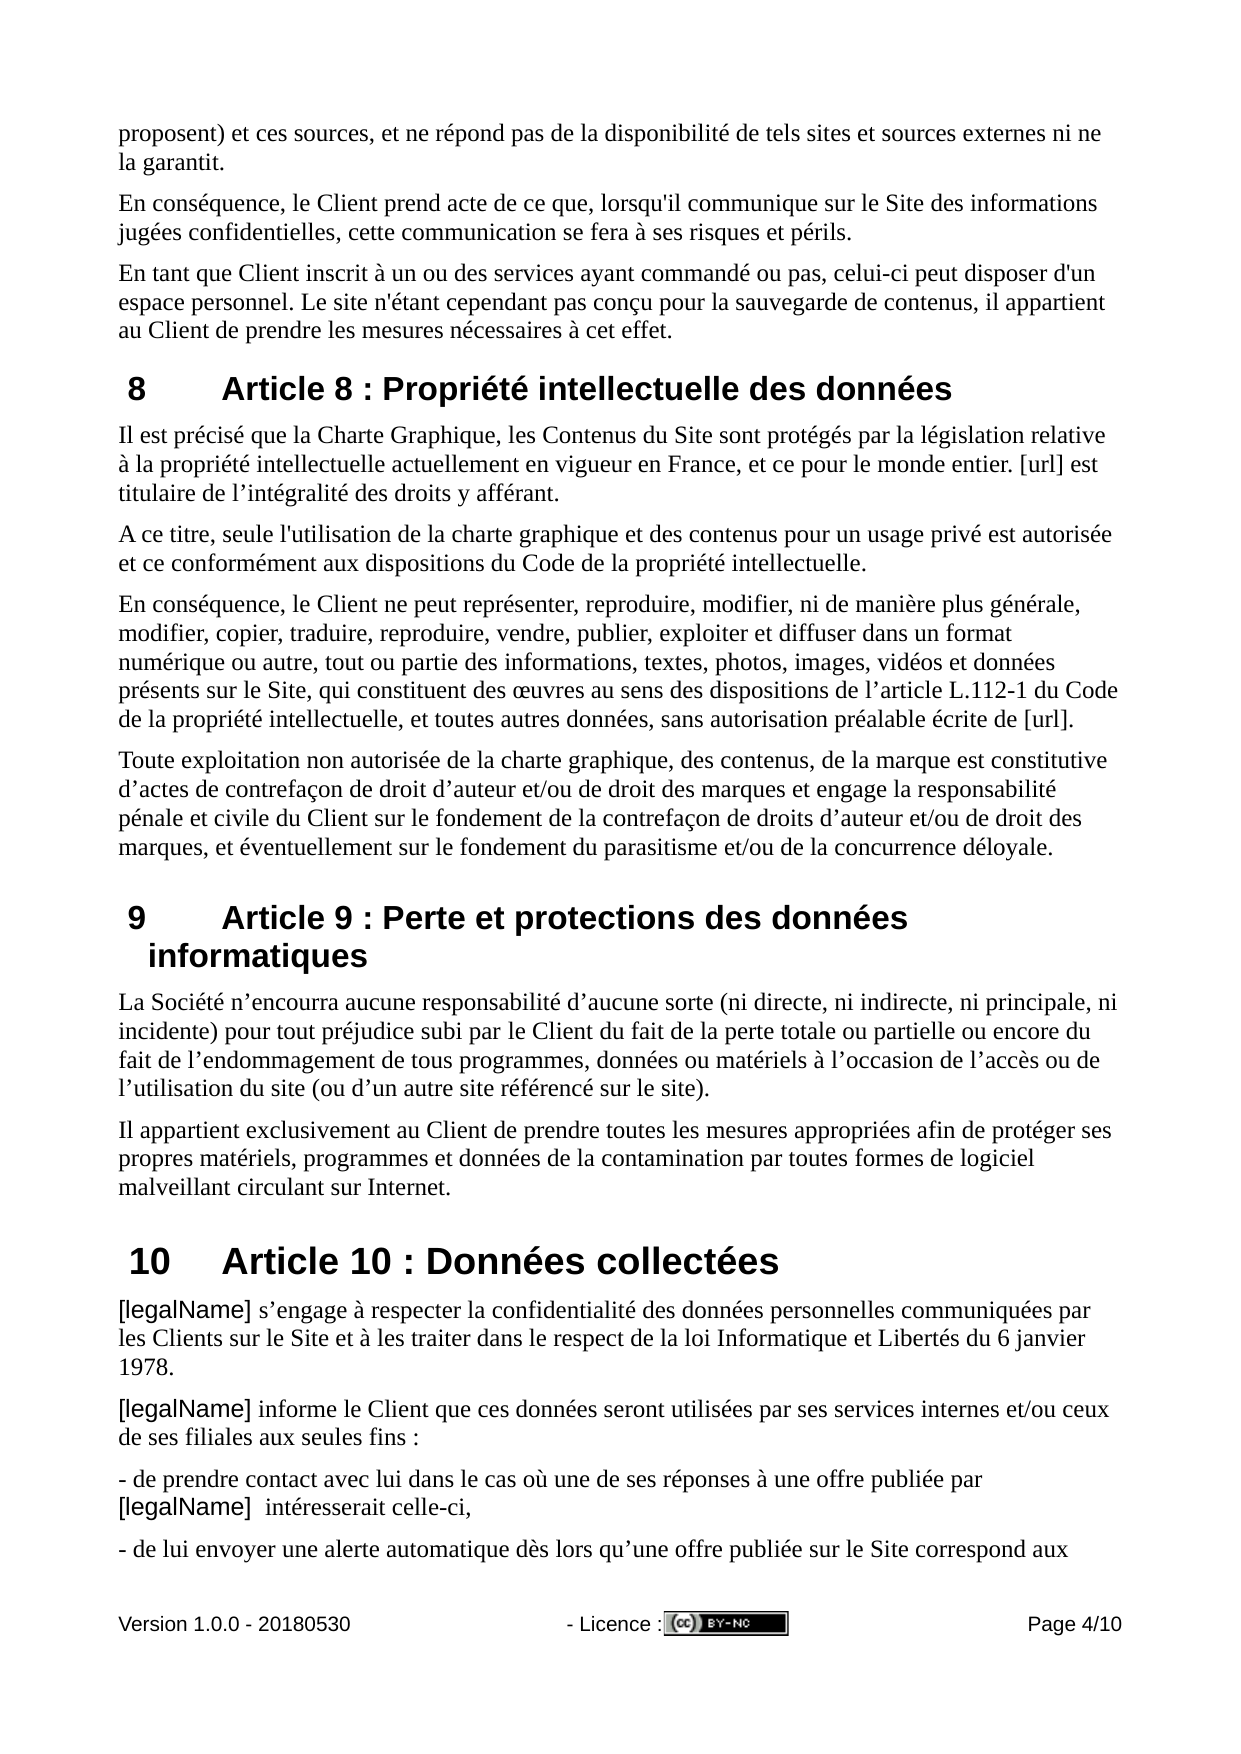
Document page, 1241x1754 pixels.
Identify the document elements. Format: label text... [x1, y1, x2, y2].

picture [663, 1611, 789, 1636]
subtitle Article 9 : Perte et protections des données informatiques [118, 898, 1122, 975]
text Il est précisé que la Charte Graphique, les Contenus du Site sont protégés par la législation relative à la propriété intellectuelle actuellement en vigueur en France, et ce pour le monde entier. [url] est titulaire de l’intégralité des droits y afférant. [118, 420, 1122, 507]
text proposent) et ces sources, et ne répond pas de la disponibilité de tels sites et sources externes ni ne la garantit. [118, 118, 1122, 176]
text - de lui envoyer une alerte automatique dès lors qu’une offre publiée sur le Site correspond aux [118, 1534, 1122, 1562]
subtitle Article 8 : Propriété intellectuelle des données [118, 369, 1122, 408]
text [legalName] s’engage à respecter la confidentialité des données personnelles communiquées par les Clients sur le Site et à les traiter dans le respect de la loi Informatique et Libertés du 6 janvier 1978. [118, 1295, 1122, 1381]
text La Société n’encourra aucune responsabilité d’aucune sorte (ni directe, ni indirecte, ni principale, ni incidente) pour tout préjudice subi par le Client du fait de la perte totale ou partielle ou encore du fait de l’endommagement de tous programmes, données ou matériels à l’occasion de l’accès ou de l’utilisation du site (ou d’un autre site référencé sur le site). [118, 987, 1122, 1102]
text En tant que Client inscrit à un ou des services ayant commandé ou pas, celui-ci peut disposer d'un espace personnel. Le site n'étant cependant pas conçu pour la sauvegarde de contenus, il appartient au Client de prendre les mesures nécessaires à cet effet. [118, 258, 1122, 344]
text - de prendre contact avec lui dans le cas où une de ses réponses à une offre publiée par [legalName] intéresserait celle-ci, [118, 1464, 1122, 1521]
subtitle Article 10 : Données collectées [118, 1238, 1122, 1282]
text Toute exploitation non autorisée de la charte graphique, des contenus, de la marque est constitutive d’actes de contrefaçon de droit d’auteur et/ou de droit des marques et engage la responsabilité pénale et civile du Client sur le fondement de la contrefaçon de droits d’auteur et/ou de droit des marques, et éventuellement sur le fondement du parasitisme et/ou de la concurrence déloyale. [118, 745, 1122, 860]
text A ce titre, seule l'utilisation de la charte graphique et des contenus pour un usage privé est autorisée et ce conformément aux dispositions du Code de la propriété intellectuelle. [118, 519, 1122, 577]
text Il appartient exclusivement au Client de prendre toutes les mesures appropriées afin de protéger ses propres matériels, programmes et données de la contamination par toutes formes de logiciel malveillant circulant sur Internet. [118, 1115, 1122, 1201]
text En conséquence, le Client ne peut représenter, reproduire, modifier, ni de manière plus générale, modifier, copier, traduire, reproduire, vendre, publier, exploiter et diffuser dans un format numérique ou autre, tout ou partie des informations, textes, photos, images, vidéos et données présents sur le Site, qui constituent des œuvres au sens des dispositions de l’article L.112-1 du Code de la propriété intellectuelle, et toutes autres données, sans autorisation préalable écrite de [url]. [118, 589, 1122, 733]
text En conséquence, le Client prend acte de ce que, lorsqu'il communique sur le Site des informations jugées confidentielles, cette communication se fera à ses risques et périls. [118, 188, 1122, 246]
text [legalName] informe le Client que ces données seront utilisées par ses services internes et/ou ceux de ses filiales aux seules fins : [118, 1393, 1122, 1451]
